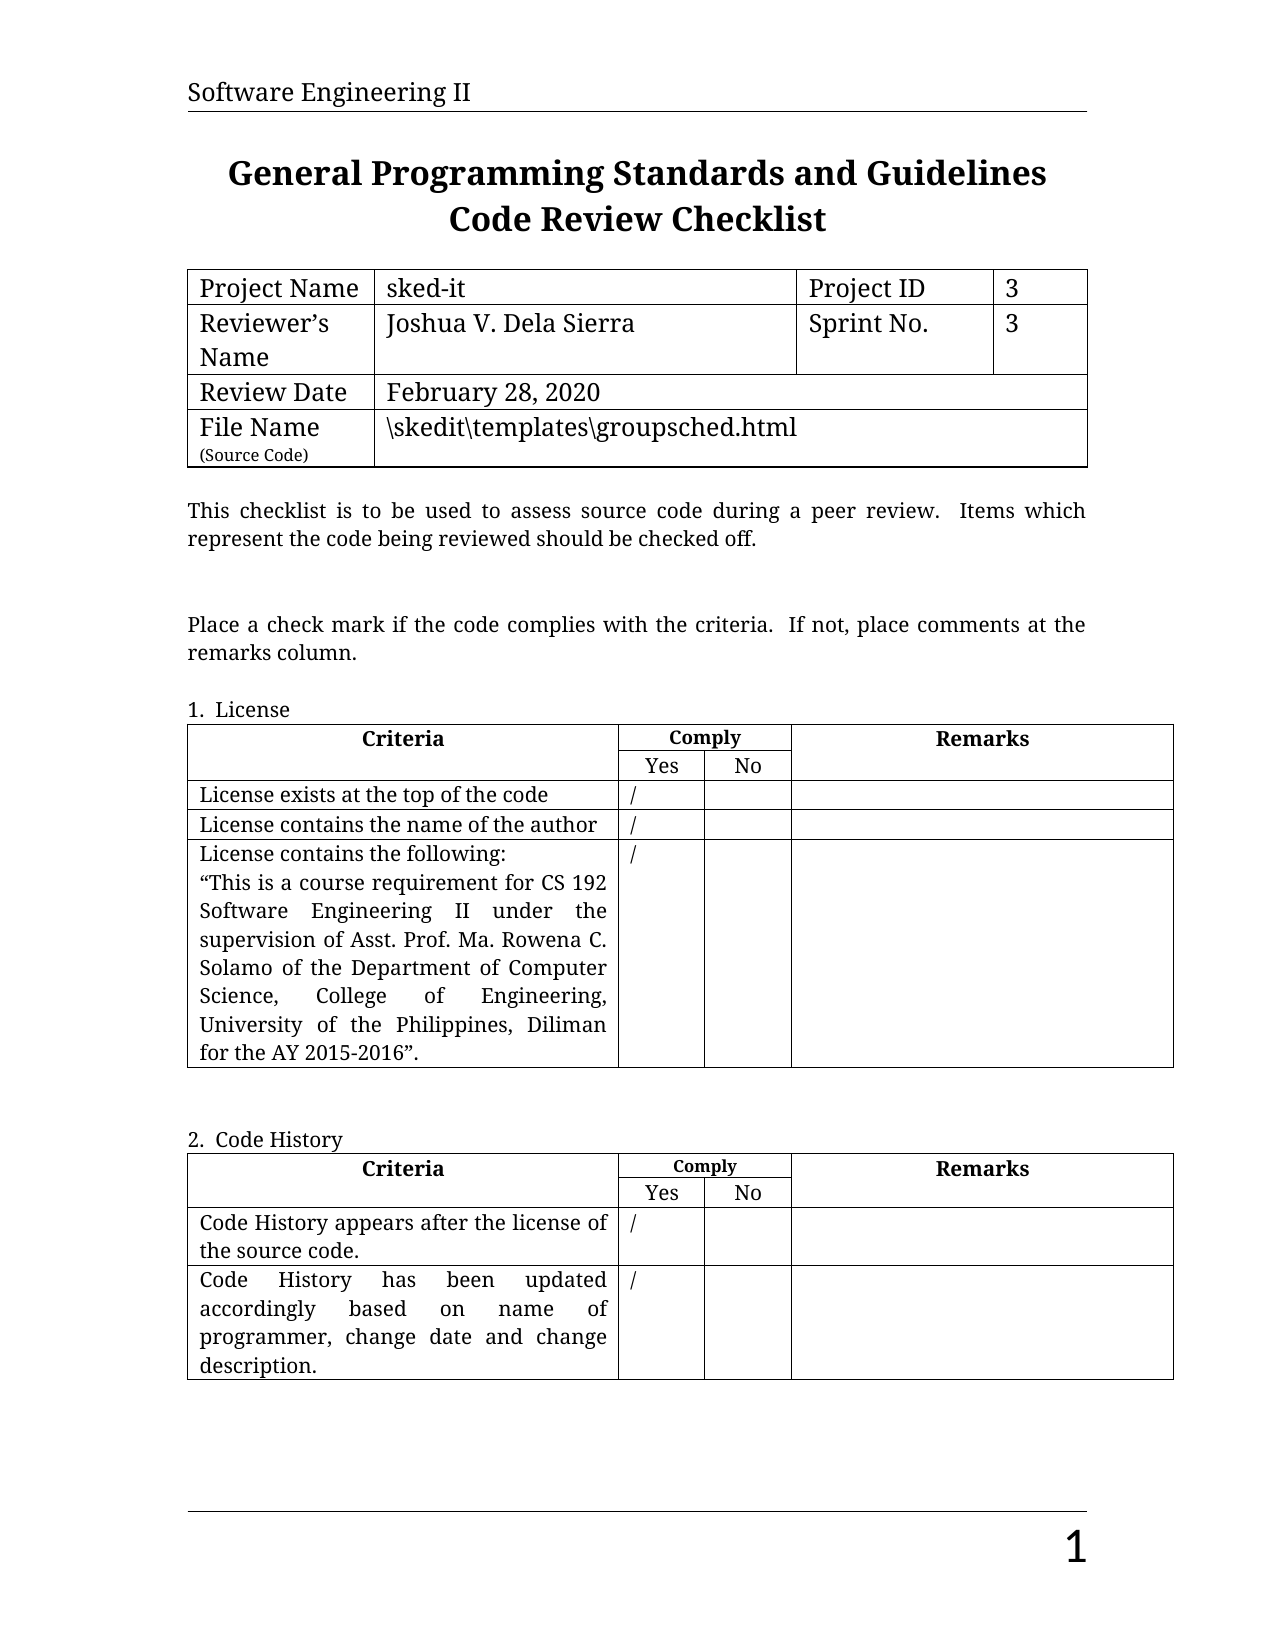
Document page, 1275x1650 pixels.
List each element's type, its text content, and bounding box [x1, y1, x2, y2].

table_cell License contains the name of the author [188, 810, 618, 838]
table_cell / [619, 1266, 704, 1379]
table_cell February 28, 2020 [375, 375, 1087, 409]
table_cell Joshua V. Dela Sierra [375, 305, 796, 373]
table_cell 3 [994, 305, 1087, 373]
table_cell Yes [619, 1178, 704, 1207]
table_cell [705, 781, 791, 809]
text General Programming Standards and Guidelines Code Review Checklist [187, 150, 1087, 241]
table_header sked-it [375, 270, 796, 304]
table_cell Reviewer’s Name [188, 305, 374, 373]
table_cell / [619, 781, 704, 809]
table_cell [705, 1266, 791, 1379]
table_cell No [705, 751, 791, 779]
table_cell Sprint No. [797, 305, 993, 373]
text 1. License [187, 695, 1087, 723]
table_cell \skedit\templates\groupsched.html [375, 410, 1087, 466]
table_cell [705, 810, 791, 838]
table_header Comply [619, 1154, 791, 1177]
table_header 3 [994, 270, 1087, 304]
text This checklist is to be used to assess source code during a peer review. Items which represent the code being reviewed should be checked off. [187, 496, 1087, 553]
table_header Remarks [792, 1154, 1173, 1207]
table_header Project ID [797, 270, 993, 304]
table_header Comply [619, 725, 791, 750]
table_cell [792, 840, 1173, 1067]
text 2. Code History [187, 1125, 1087, 1153]
table_cell / [619, 1208, 704, 1264]
table_header Criteria [188, 725, 618, 779]
table_cell [792, 810, 1173, 838]
table_cell Review Date [188, 375, 374, 409]
table_header Project Name [188, 270, 374, 304]
table_cell Code History appears after the license of the source code. [188, 1208, 618, 1264]
table_cell [705, 1208, 791, 1264]
table_cell [792, 1266, 1173, 1379]
table_cell File Name (Source Code) [188, 410, 374, 466]
table_cell License contains the following: “This is a course requirement for CS 192 Software Engineering II under the supervision of Asst. Prof. Ma. Rowena C. Solamo of the Department of Computer Science, College of Engineering, University of the Philippines, Diliman for the AY 2015-2016”. [188, 840, 618, 1067]
table_cell [792, 781, 1173, 809]
table_cell License exists at the top of the code [188, 781, 618, 809]
table_cell Yes [619, 751, 704, 779]
text Place a check mark if the code complies with the criteria. If not, place comments at the remarks column. [187, 610, 1087, 667]
table_cell No [705, 1178, 791, 1207]
table_cell [792, 1208, 1173, 1264]
table_cell Code History has been updated accordingly based on name of programmer, change date and change description. [188, 1266, 618, 1379]
table_cell / [619, 840, 704, 1067]
table_cell [705, 840, 791, 1067]
table_cell / [619, 810, 704, 838]
table_header Criteria [188, 1154, 618, 1207]
table_header Remarks [792, 725, 1173, 779]
